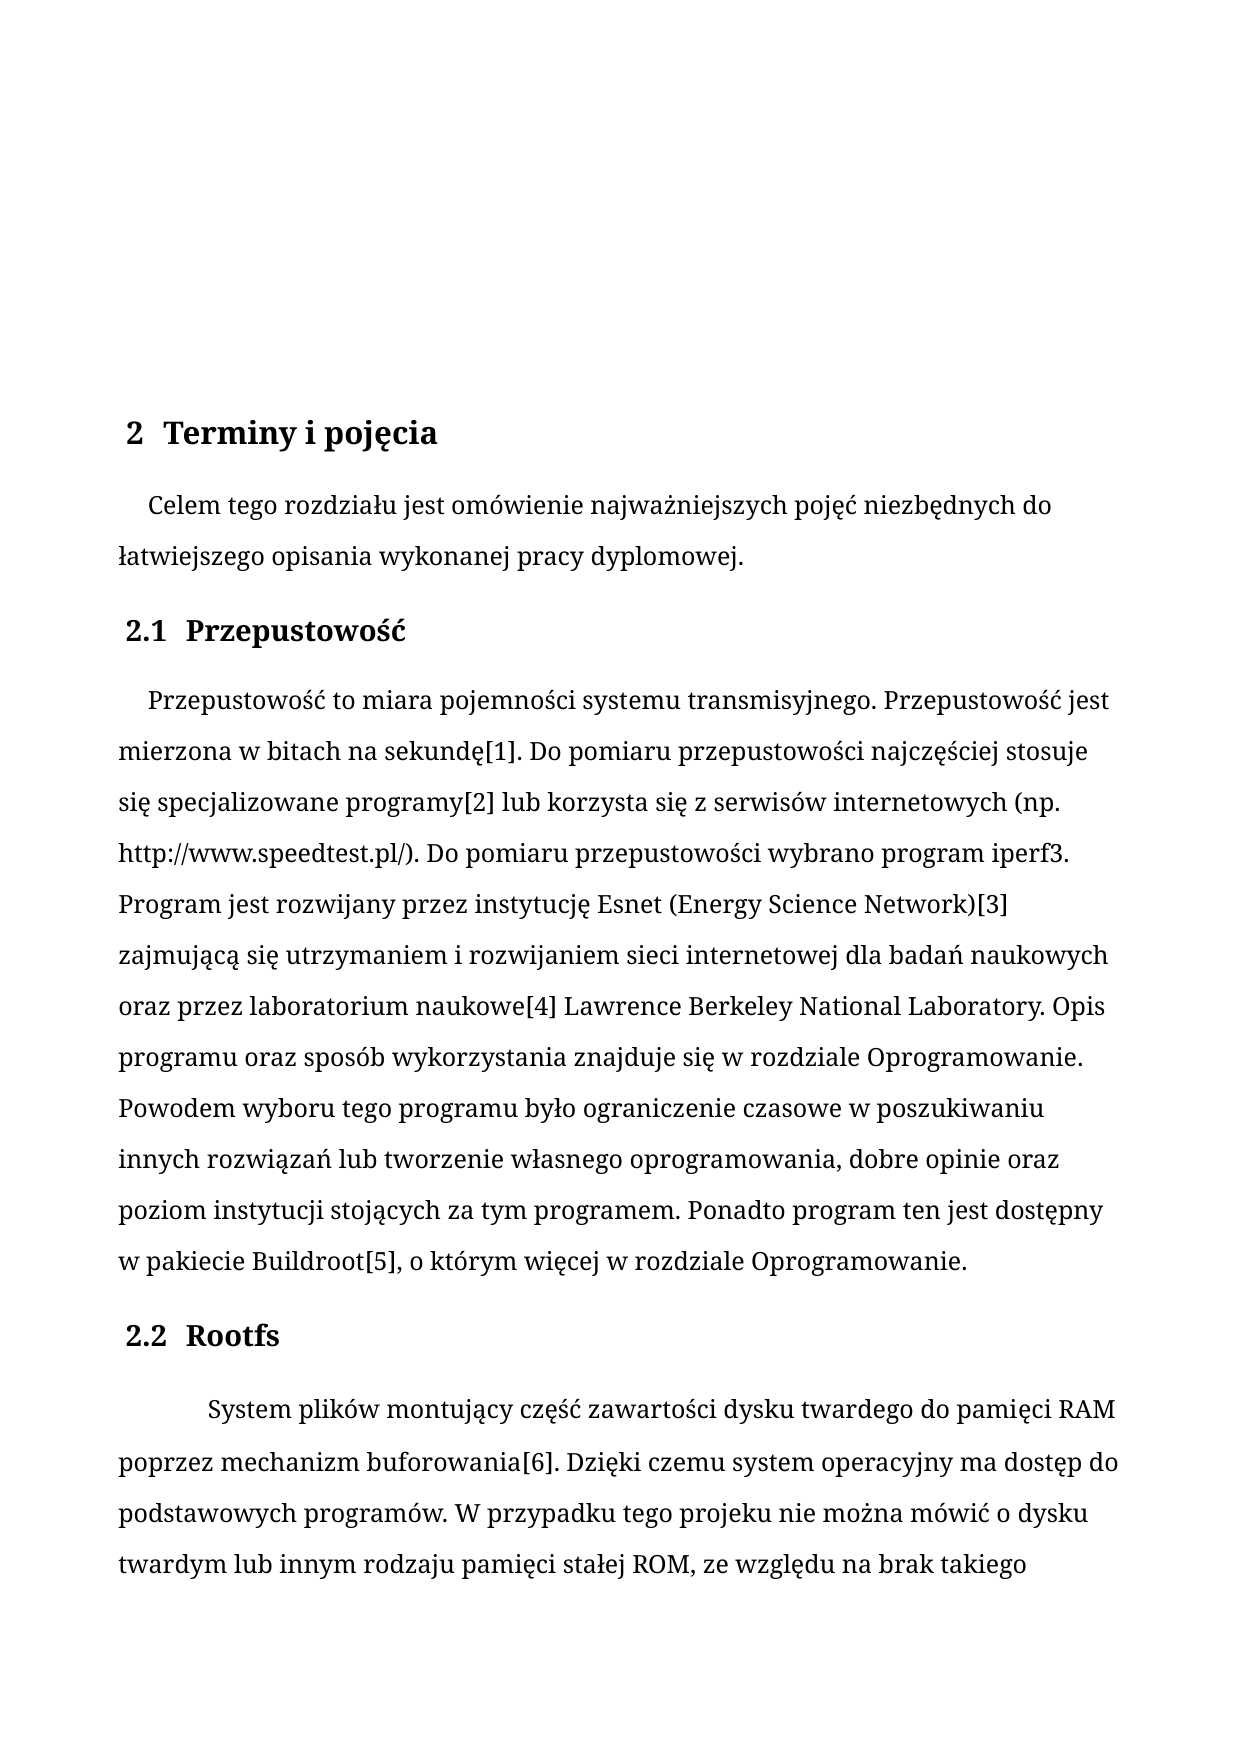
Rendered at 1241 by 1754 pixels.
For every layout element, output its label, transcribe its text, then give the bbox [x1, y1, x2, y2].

subtitle Terminy i pojęcia [118, 411, 1122, 454]
text System plików montujący część zawartości dysku twardego do pamięci RAM poprzez mechanizm buforowania[6]. Dzięki czemu system operacyjny ma dostęp do podstawowych programów. W przypadku tego projeku nie można mówić o dysku twardym lub innym rodzaju pamięci stałej ROM, ze względu na brak takiego [118, 1388, 1122, 1581]
text Przepustowość to miara pojemności systemu transmisyjnego. Przepustowość jest mierzona w bitach na sekundę[1]. Do pomiaru przepustowości najczęściej stosuje się specjalizowane programy[2] lub korzysta się z serwisów internetowych (np. http://www.speedtest.pl/). Do pomiaru przepustowości wybrano program iperf3. Program jest rozwijany przez instytucję Esnet (Energy Science Network)[3] zajmującą się utrzymaniem i rozwijaniem sieci internetowej dla badań naukowych oraz przez laboratorium naukowe[4] Lawrence Berkeley National Laboratory. Opis programu oraz sposób wykorzystania znajduje się w rozdziale Oprogramowanie. Powodem wyboru tego programu było ograniczenie czasowe w poszukiwaniu innych rozwiązań lub tworzenie własnego oprogramowania, dobre opinie oraz poziom instytucji stojących za tym programem. Ponadto program ten jest dostępny w pakiecie Buildroot[5], o którym więcej w rozdziale Oprogramowanie. [118, 682, 1122, 1278]
subtitle Przepustowość [118, 610, 1122, 650]
text Celem tego rozdziału jest omówienie najważniejszych pojęć niezbędnych do łatwiejszego opisania wykonanej pracy dyplomowej. [118, 487, 1122, 573]
subtitle Rootfs [118, 1316, 1122, 1355]
